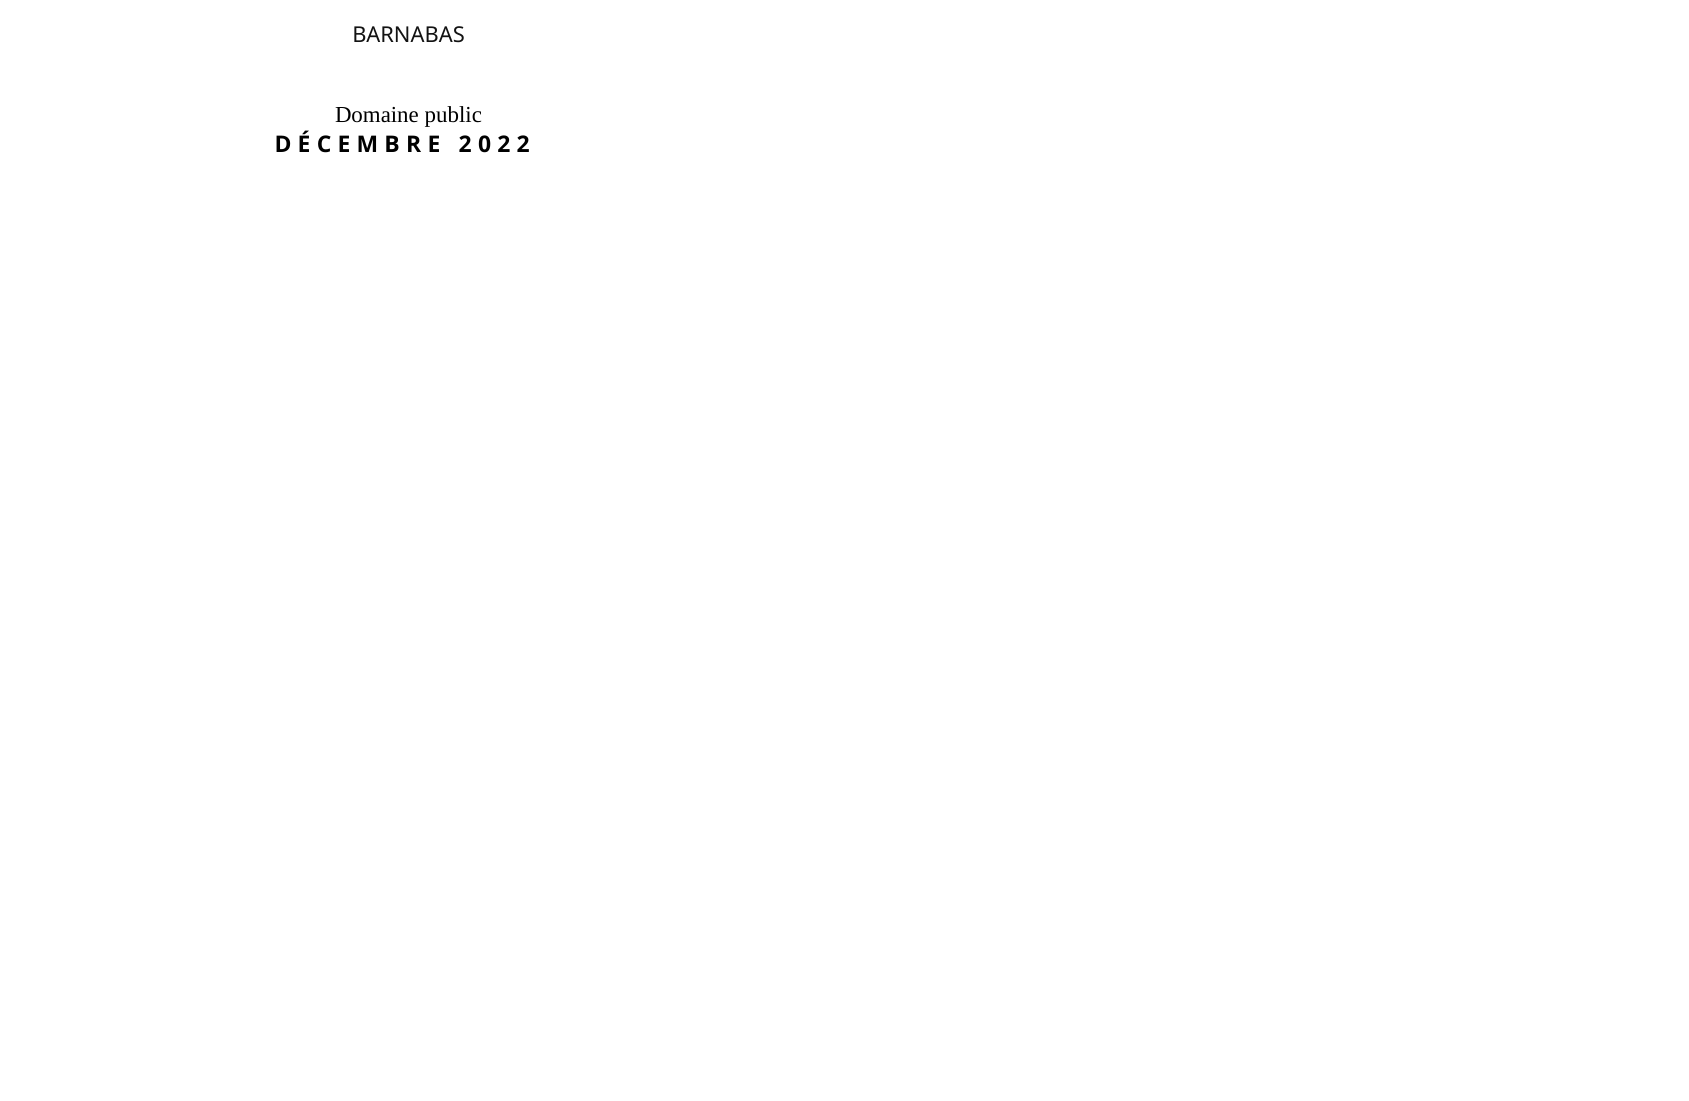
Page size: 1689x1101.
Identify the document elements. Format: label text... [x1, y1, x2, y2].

text Domaine public [19, 101, 798, 128]
text BARNABAS [19, 19, 798, 49]
text DÉCEMBRE 2022 [19, 128, 798, 159]
